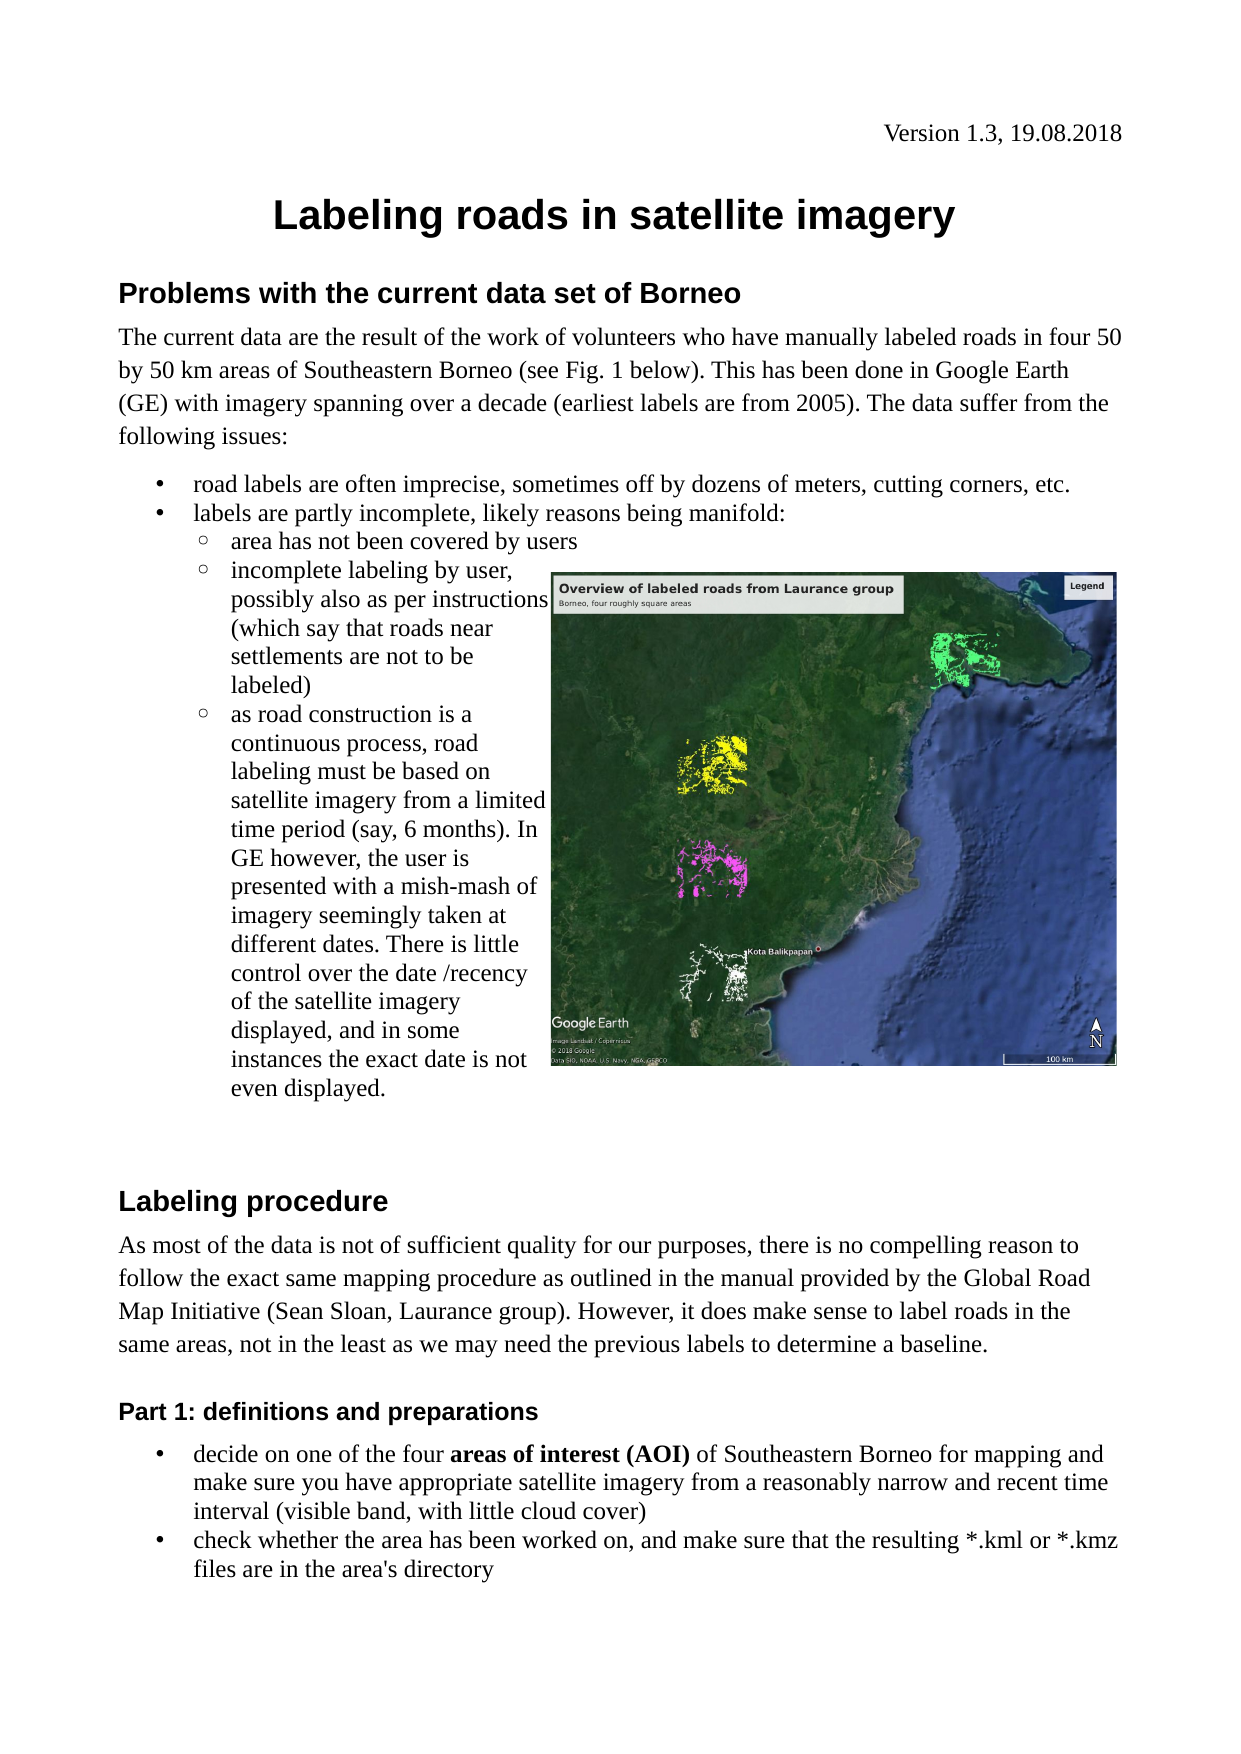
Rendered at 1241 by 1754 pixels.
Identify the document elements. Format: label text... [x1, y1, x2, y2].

text The current data are the result of the work of volunteers who have manually labeled roads in four 50 by 50 km areas of Southeastern Borneo (see Fig. 1 below). This has been done in Google Earth (GE) with imagery spanning over a decade (earliest labels are from 2005). The data suffer from the following issues: [118, 322, 1122, 450]
title Labeling roads in satellite imagery [118, 191, 1122, 239]
subtitle Labeling procedure [118, 1184, 1122, 1217]
list decide on one of the four areas of interest (AOI) of Southeastern Borneo for mapping and make sure you have appropriate satellite imagery from a reasonably narrow and recent time interval (visible band, with little cloud cover) [156, 1439, 1122, 1525]
list check whether the area has been worked on, and make sure that the resulting *.kml or *.kmz files are in the area's directory [156, 1525, 1122, 1582]
list labels are partly incomplete, likely reasons being manifold: [156, 498, 1122, 526]
text Version 1.3, 19.08.2018 [118, 118, 1122, 147]
subtitle Part 1: definitions and preparations [118, 1397, 1122, 1426]
list area has not been covered by users [193, 526, 1122, 555]
list road labels are often imprecise, sometimes off by dozens of meters, cutting corners, etc. [156, 469, 1122, 498]
list as road construction is a continuous process, road labeling must be based on satellite imagery from a limited time period (say, 6 months). In GE however, the user is presented with a mish-mash of imagery seemingly taken at different dates. There is little control over the date /recency of the satellite imagery displayed, and in some instances the exact date is not even displayed. [193, 699, 1122, 1101]
text As most of the data is not of sufficient quality for our purposes, there is no compelling reason to follow the exact same mapping procedure as outlined in the manual provided by the Global Road Map Initiative (Sean Sloan, Laurance group). However, it does make sense to label roads in the same areas, not in the least as we may need the previous labels to determine a baseline. [118, 1230, 1122, 1358]
list incomplete labeling by user, possibly also as per instructions (which say that roads near settlements are not to be labeled) [193, 555, 1122, 699]
subtitle Problems with the current data set of Borneo [118, 276, 1122, 310]
picture [550, 572, 1117, 1066]
